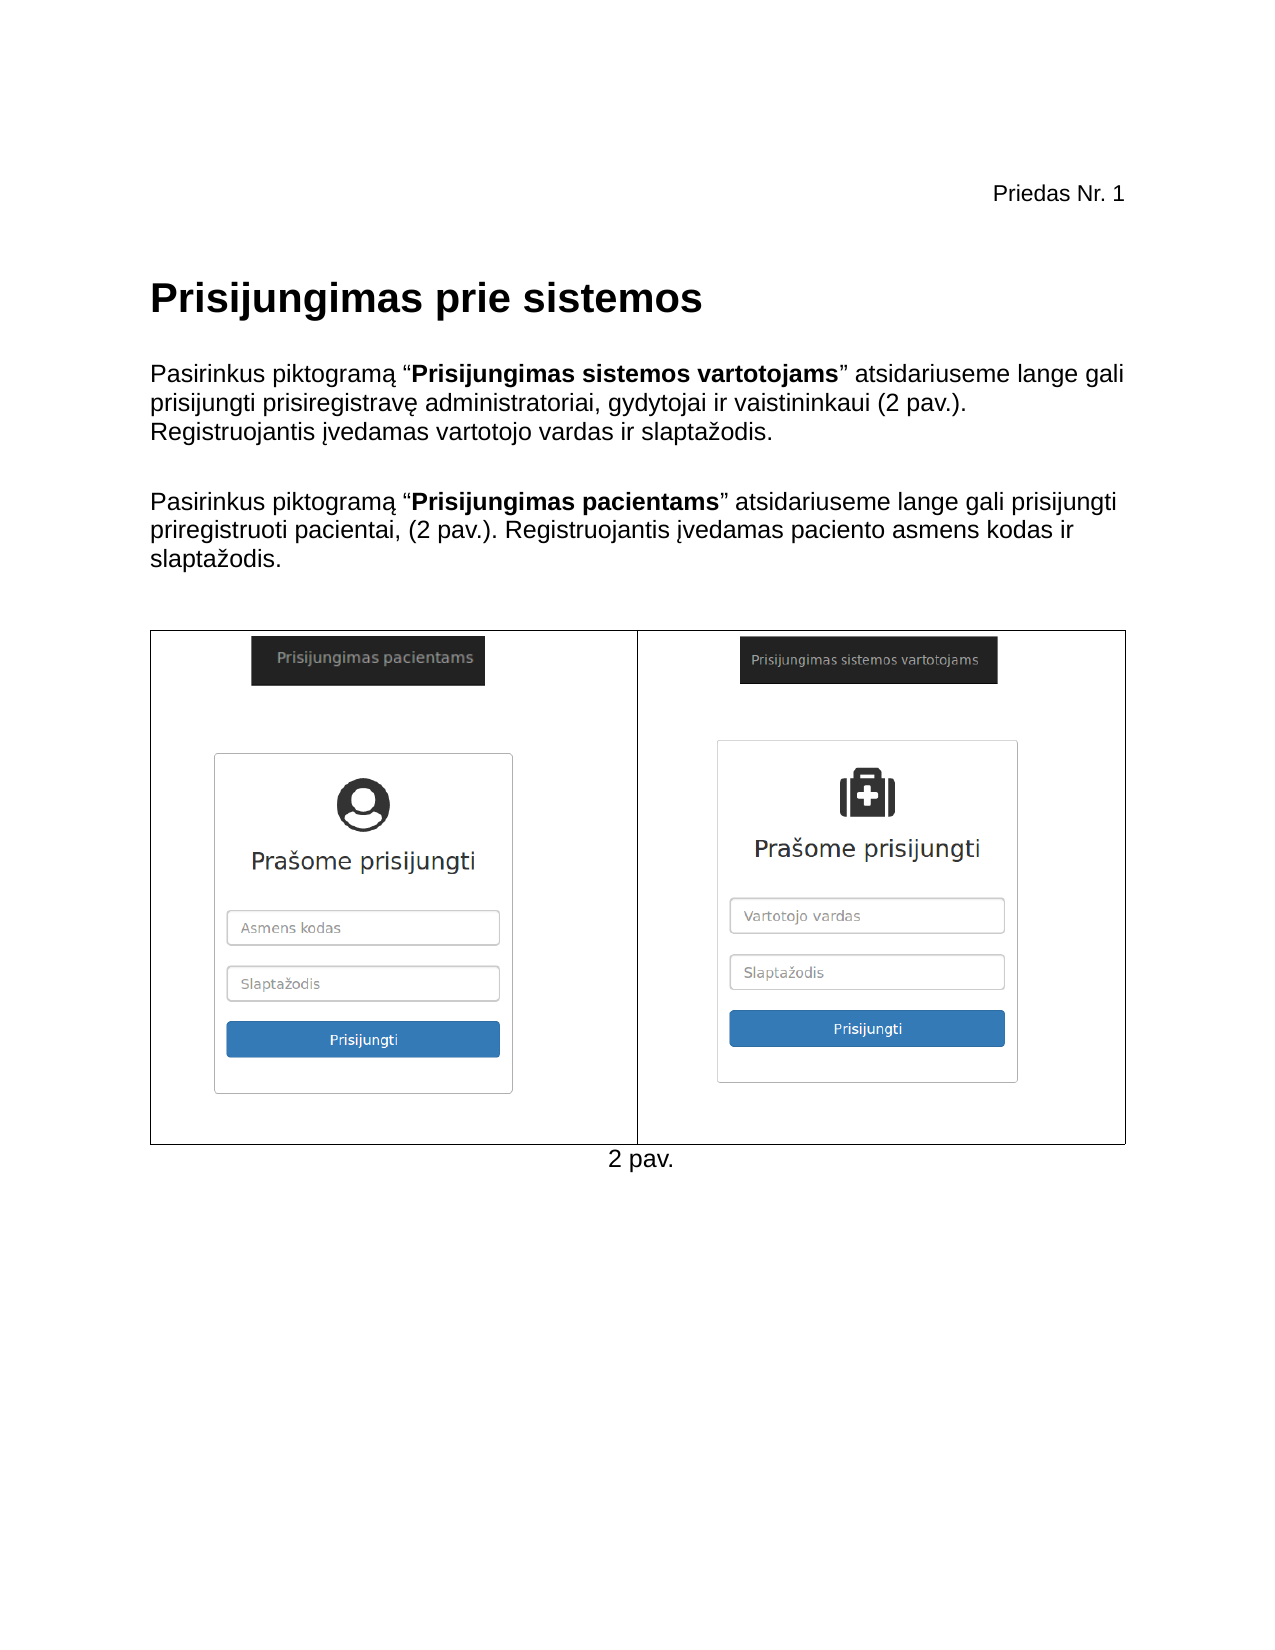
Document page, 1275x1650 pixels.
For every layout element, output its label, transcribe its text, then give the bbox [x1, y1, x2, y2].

picture [245, 740, 469, 1110]
table_cell [638, 721, 1125, 1144]
picture [352, 636, 479, 654]
subtitle Pasirinkus piktogramą “Prisijungimas pacientams” atsidariuseme lange gali prisijungti priregistruoti pacientai, (2 pav.). Registruojantis įvedamas paciento asmens kodas ir slaptažodis. [150, 486, 1125, 573]
table_header [638, 631, 1125, 721]
picture [925, 636, 998, 652]
subtitle Pasirinkus piktogramą “Prisijungimas sistemos vartotojams” atsidariuseme lange gali prisijungti prisiregistravę administratoriai, gydytojai ir vaistininkaui (2 pav.). Registruojantis įvedamas vartotojo vardas ir slaptažodis. [150, 359, 1125, 445]
picture [754, 732, 980, 1104]
table_header [151, 631, 637, 721]
text 2 pav. [150, 1145, 1125, 1172]
table_cell [151, 721, 637, 1144]
subtitle Prisijungimas prie sistemos [150, 273, 1125, 321]
